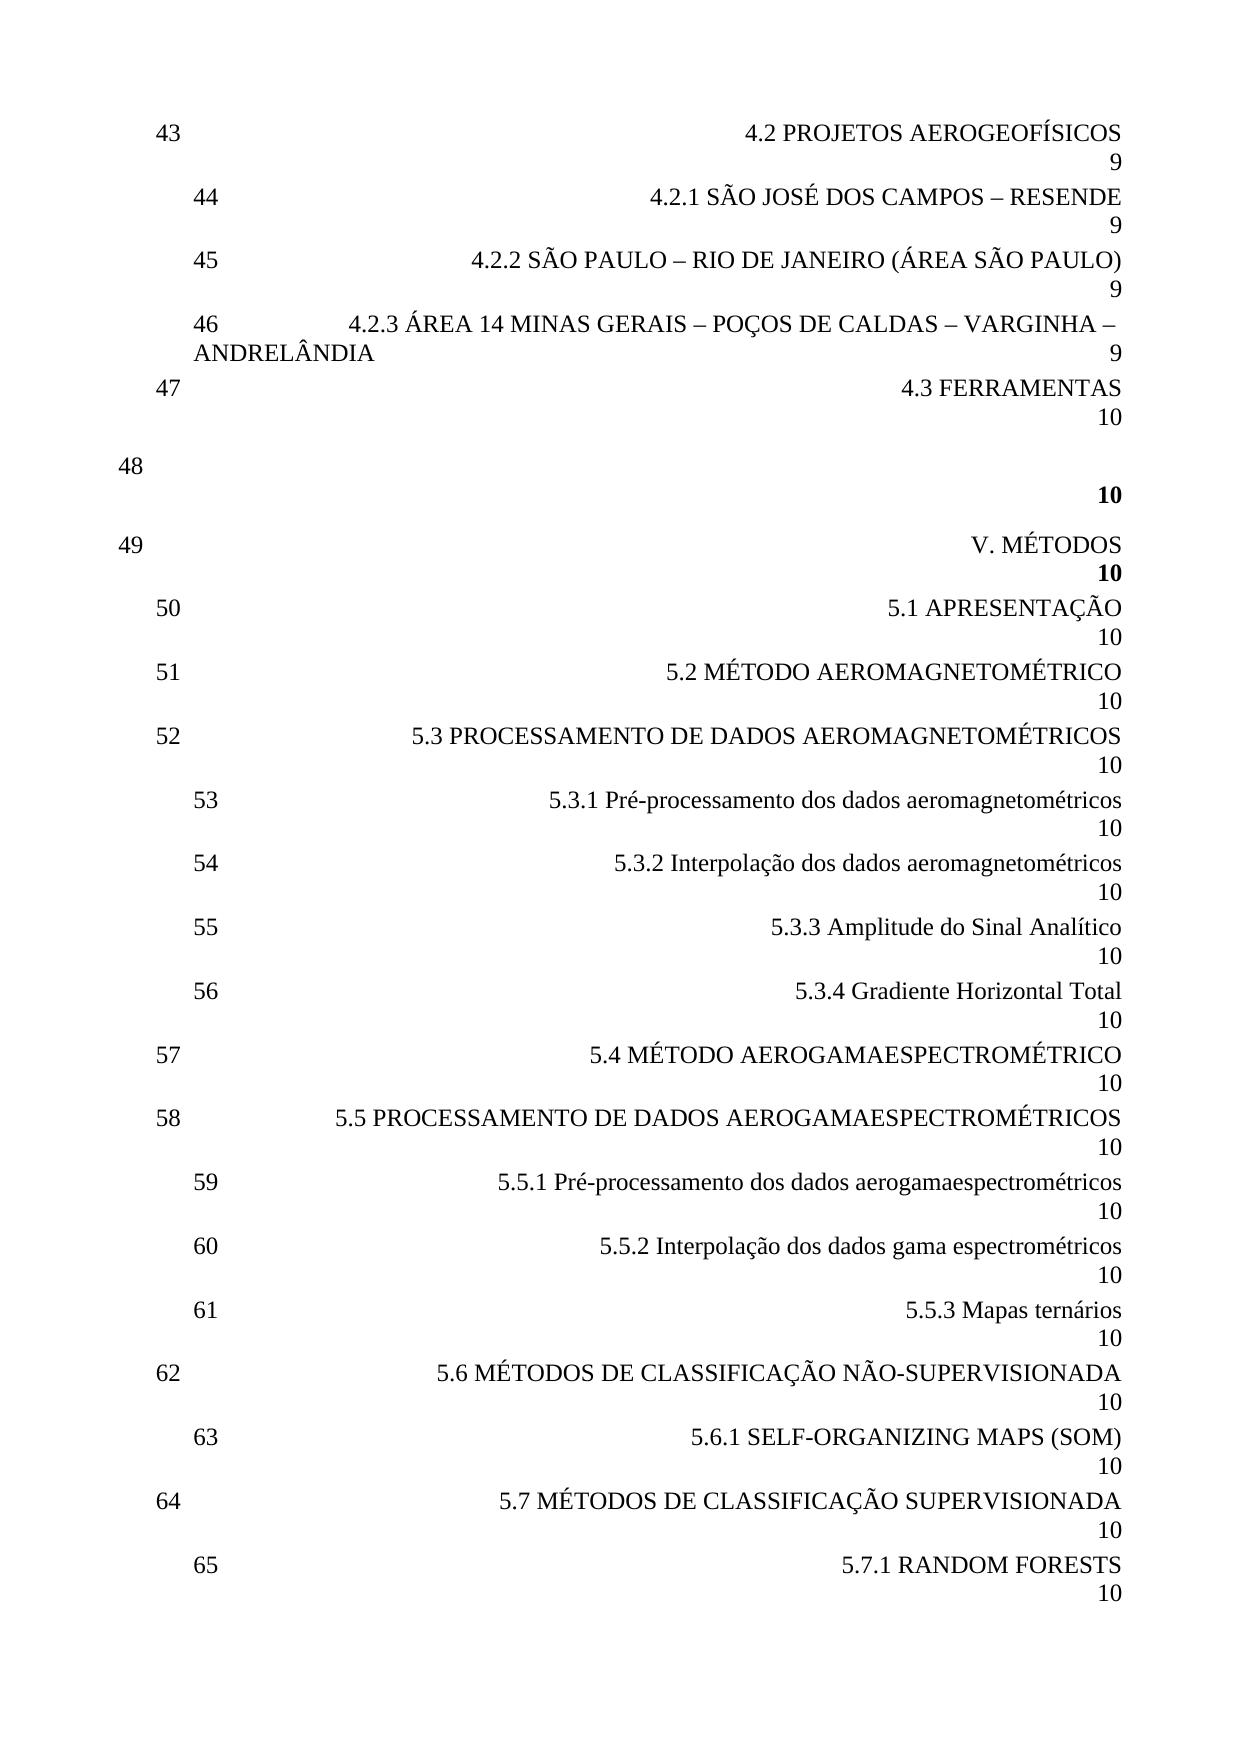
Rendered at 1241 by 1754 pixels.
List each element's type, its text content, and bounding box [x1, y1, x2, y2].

list 4.2.1 SÃO JOSÉ DOS CAMPOS – RESENDE 9 [193, 182, 1122, 239]
list V. MÉTODOS 10 [118, 530, 1122, 587]
list 5.3 PROCESSAMENTO DE DADOS AEROMAGNETOMÉTRICOS 10 [156, 721, 1122, 778]
list 5.3.2 Interpolação dos dados aeromagnetométricos 10 [193, 848, 1122, 906]
list 4.2.2 SÃO PAULO – RIO DE JANEIRO (ÁREA SÃO PAULO) 9 [193, 246, 1122, 303]
list 5.6 MÉTODOS DE CLASSIFICAÇÃO NÃO-SUPERVISIONADA 10 [156, 1358, 1122, 1416]
list 5.7 MÉTODOS DE CLASSIFICAÇÃO SUPERVISIONADA 10 [156, 1486, 1122, 1543]
list 5.5.3 Mapas ternários 10 [193, 1295, 1122, 1352]
list 5.4 MÉTODO AEROGAMAESPECTROMÉTRICO 10 [156, 1040, 1122, 1097]
list 5.3.1 Pré-processamento dos dados aeromagnetométricos 10 [193, 785, 1122, 842]
list 4.2.3 ÁREA 14 MINAS GERAIS – POÇOS DE CALDAS – VARGINHA – ANDRELÂNDIA 9 [193, 309, 1122, 367]
list 4.3 FERRAMENTAS 10 [156, 373, 1122, 431]
list 10 [118, 451, 1122, 509]
list 5.2 MÉTODO AEROMAGNETOMÉTRICO 10 [156, 657, 1122, 715]
list 5.7.1 RANDOM FORESTS 10 [193, 1550, 1122, 1607]
list 5.6.1 SELF-ORGANIZING MAPS (SOM) 10 [193, 1422, 1122, 1480]
list 4.2 PROJETOS AEROGEOFÍSICOS 9 [156, 118, 1122, 176]
list 5.5.2 Interpolação dos dados gama espectrométricos 10 [193, 1231, 1122, 1288]
list 5.1 APRESENTAÇÃO 10 [156, 593, 1122, 651]
list 5.5 PROCESSAMENTO DE DADOS AEROGAMAESPECTROMÉTRICOS 10 [156, 1103, 1122, 1161]
list 5.5.1 Pré-processamento dos dados aerogamaespectrométricos 10 [193, 1167, 1122, 1225]
list 5.3.4 Gradiente Horizontal Total 10 [193, 976, 1122, 1033]
list 5.3.3 Amplitude do Sinal Analítico 10 [193, 912, 1122, 970]
